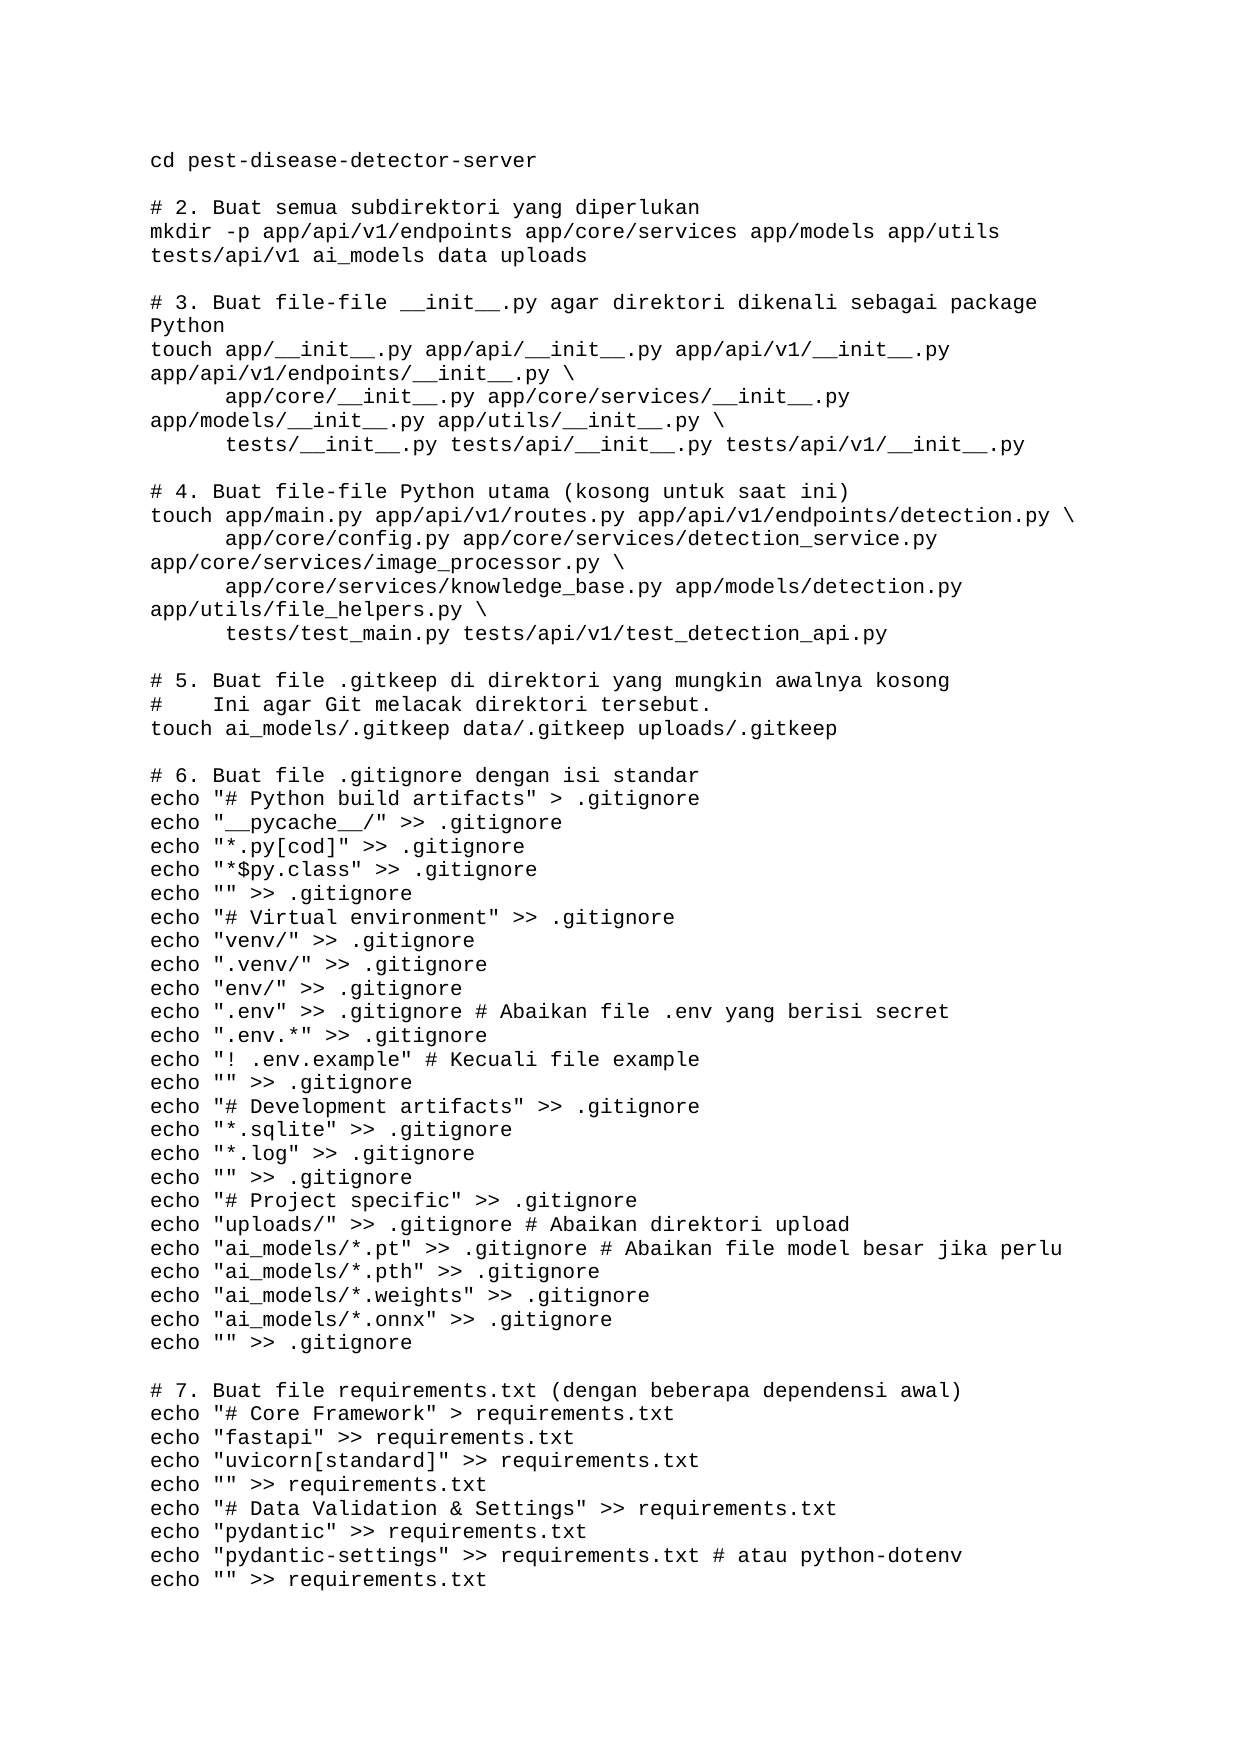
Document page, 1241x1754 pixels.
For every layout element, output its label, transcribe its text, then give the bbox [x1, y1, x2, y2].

text # 7. Buat file requirements.txt (dengan beberapa dependensi awal) [150, 1379, 1090, 1403]
text # 4. Buat file-file Python utama (kosong untuk saat ini) [150, 481, 1090, 505]
text mkdir -p app/api/v1/endpoints app/core/services app/models app/utils tests/api/v1 ai_models data uploads [150, 221, 1090, 268]
text echo "*.py[cod]" >> .gitignore [150, 836, 1090, 859]
text echo "# Project specific" >> .gitignore [150, 1190, 1090, 1214]
text tests/__init__.py tests/api/__init__.py tests/api/v1/__init__.py [150, 434, 1090, 457]
text echo ".env.*" >> .gitignore [150, 1025, 1090, 1048]
text echo "# Data Validation & Settings" >> requirements.txt [150, 1498, 1090, 1521]
text echo "" >> requirements.txt [150, 1569, 1090, 1592]
text touch ai_models/.gitkeep data/.gitkeep uploads/.gitkeep [150, 717, 1090, 741]
text echo "uvicorn[standard]" >> requirements.txt [150, 1451, 1090, 1474]
text echo ".venv/" >> .gitignore [150, 954, 1090, 978]
text app/core/config.py app/core/services/detection_service.py app/core/services/image_processor.py \ [150, 528, 1090, 576]
text # 3. Buat file-file __init__.py agar direktori dikenali sebagai package Python [150, 292, 1090, 339]
text echo "ai_models/*.weights" >> .gitignore [150, 1285, 1090, 1309]
text echo "" >> requirements.txt [150, 1474, 1090, 1498]
text echo "__pycache__/" >> .gitignore [150, 812, 1090, 836]
text tests/test_main.py tests/api/v1/test_detection_api.py [150, 623, 1090, 647]
text echo "" >> .gitignore [150, 883, 1090, 907]
text echo "fastapi" >> requirements.txt [150, 1427, 1090, 1451]
text echo "pydantic-settings" >> requirements.txt # atau python-dotenv [150, 1545, 1090, 1569]
text # 2. Buat semua subdirektori yang diperlukan [150, 197, 1090, 221]
text echo "" >> .gitignore [150, 1332, 1090, 1356]
text echo "ai_models/*.onnx" >> .gitignore [150, 1309, 1090, 1332]
text echo "*.log" >> .gitignore [150, 1143, 1090, 1167]
text echo "" >> .gitignore [150, 1072, 1090, 1096]
text echo "venv/" >> .gitignore [150, 930, 1090, 954]
text app/core/__init__.py app/core/services/__init__.py app/models/__init__.py app/utils/__init__.py \ [150, 386, 1090, 434]
text echo "uploads/" >> .gitignore # Abaikan direktori upload [150, 1214, 1090, 1238]
text echo "*$py.class" >> .gitignore [150, 859, 1090, 883]
text echo "# Python build artifacts" > .gitignore [150, 788, 1090, 812]
text # 6. Buat file .gitignore dengan isi standar [150, 765, 1090, 788]
text echo "ai_models/*.pth" >> .gitignore [150, 1261, 1090, 1285]
text echo "! .env.example" # Kecuali file example [150, 1048, 1090, 1072]
text echo "env/" >> .gitignore [150, 978, 1090, 1001]
text touch app/__init__.py app/api/__init__.py app/api/v1/__init__.py app/api/v1/endpoints/__init__.py \ [150, 339, 1090, 386]
text cd pest-disease-detector-server [150, 150, 1090, 174]
text echo "pydantic" >> requirements.txt [150, 1521, 1090, 1545]
text echo "*.sqlite" >> .gitignore [150, 1119, 1090, 1143]
text app/core/services/knowledge_base.py app/models/detection.py app/utils/file_helpers.py \ [150, 576, 1090, 623]
text echo "# Development artifacts" >> .gitignore [150, 1096, 1090, 1119]
text # Ini agar Git melacak direktori tersebut. [150, 694, 1090, 717]
text echo "# Virtual environment" >> .gitignore [150, 907, 1090, 930]
text # 5. Buat file .gitkeep di direktori yang mungkin awalnya kosong [150, 670, 1090, 694]
text echo "# Core Framework" > requirements.txt [150, 1403, 1090, 1427]
text touch app/main.py app/api/v1/routes.py app/api/v1/endpoints/detection.py \ [150, 505, 1090, 528]
text echo "ai_models/*.pt" >> .gitignore # Abaikan file model besar jika perlu [150, 1238, 1090, 1261]
text echo "" >> .gitignore [150, 1167, 1090, 1190]
text echo ".env" >> .gitignore # Abaikan file .env yang berisi secret [150, 1001, 1090, 1025]
